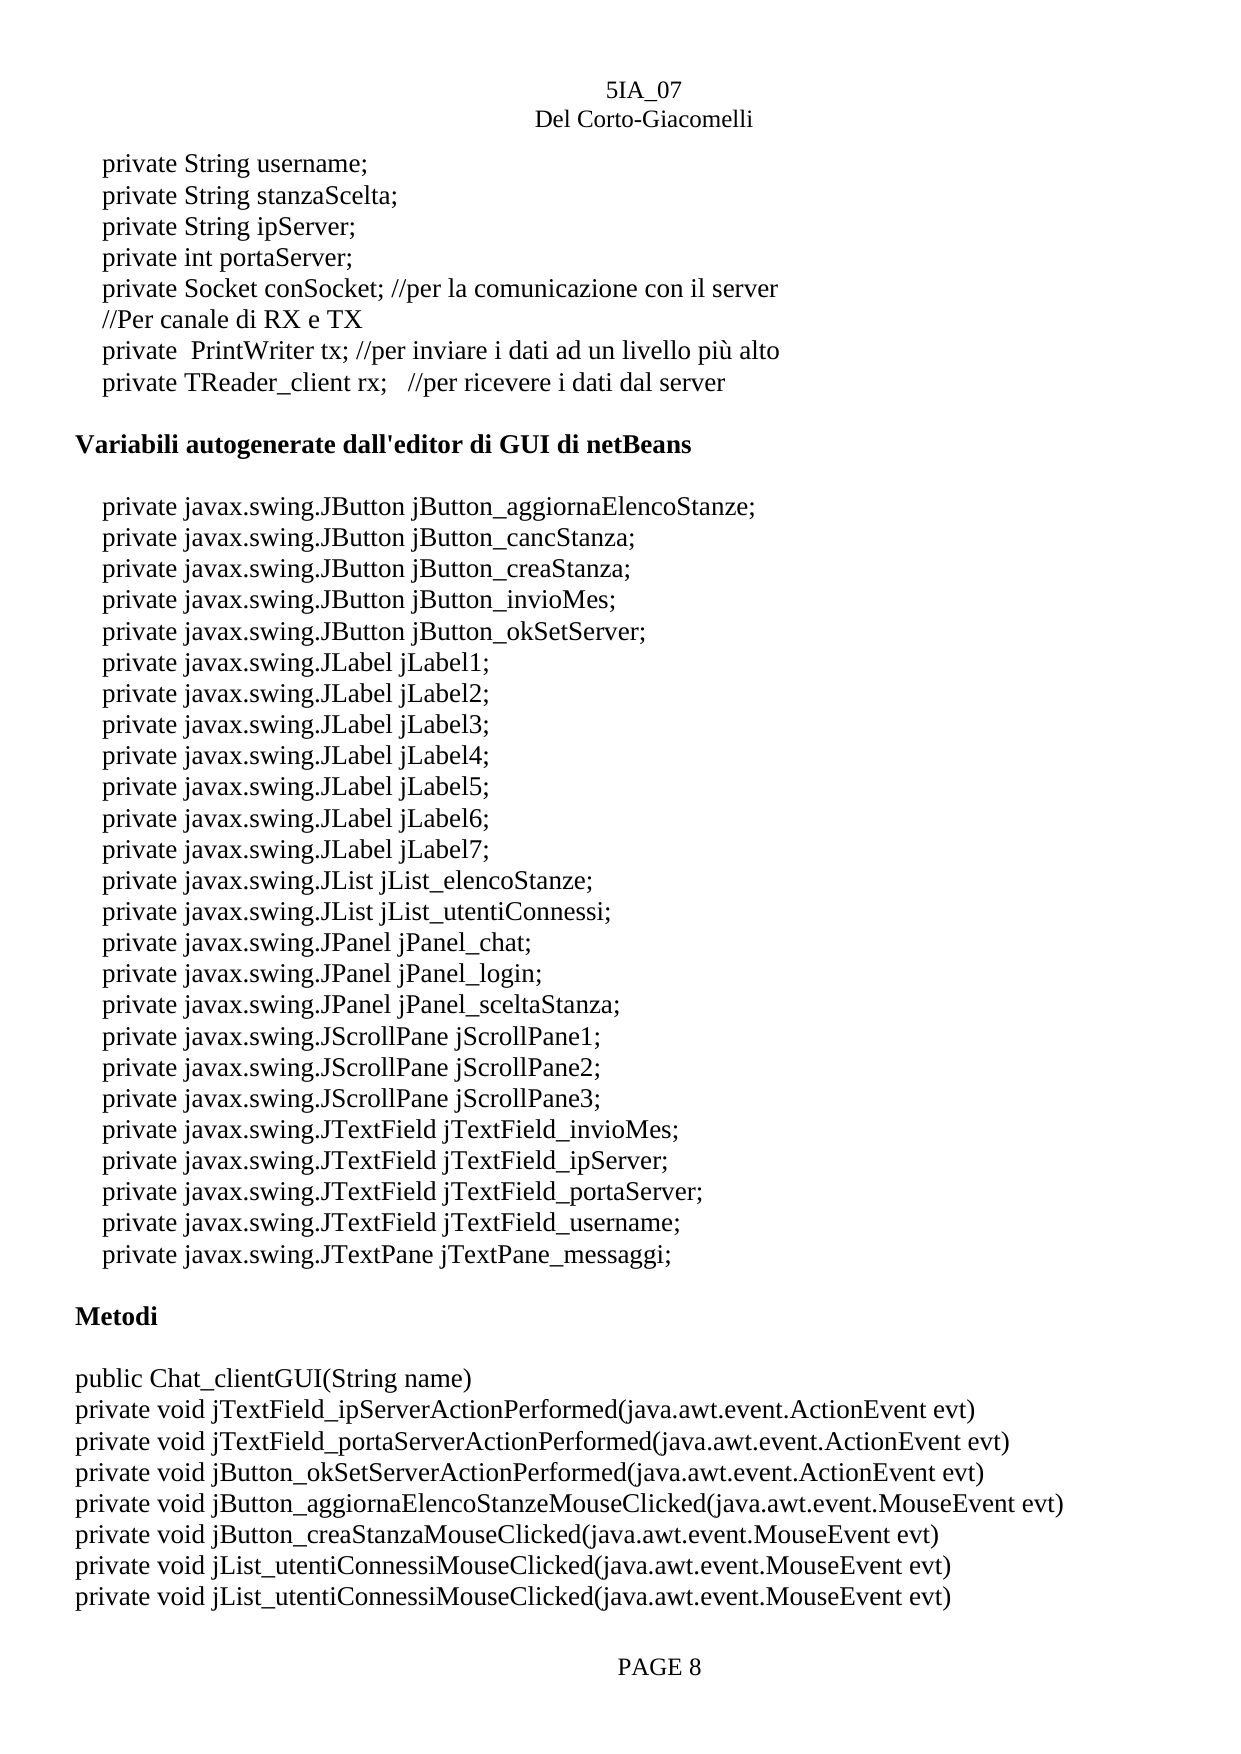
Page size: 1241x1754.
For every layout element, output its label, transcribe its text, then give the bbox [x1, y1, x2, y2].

text private javax.swing.JPanel jPanel_chat; [75, 926, 1162, 957]
text private String username; [75, 148, 1162, 179]
text private TReader_client rx; //per ricevere i dati dal server [75, 366, 1162, 397]
text private javax.swing.JButton jButton_cancStanza; [75, 521, 1162, 552]
text private javax.swing.JLabel jLabel3; [75, 708, 1162, 739]
text private String stanzaScelta; [75, 179, 1162, 210]
text private javax.swing.JScrollPane jScrollPane3; [75, 1082, 1162, 1113]
text Variabili autogenerate dall'editor di GUI di netBeans [75, 428, 1162, 459]
text private Socket conSocket; //per la comunicazione con il server [75, 272, 1162, 303]
text private javax.swing.JButton jButton_invioMes; [75, 584, 1162, 615]
text Metodi [75, 1300, 1162, 1331]
text private void jTextField_ipServerActionPerformed(java.awt.event.ActionEvent evt) [75, 1393, 1162, 1424]
text //Per canale di RX e TX [75, 303, 1162, 334]
text private void jList_utentiConnessiMouseClicked(java.awt.event.MouseEvent evt) [75, 1549, 1162, 1580]
text private javax.swing.JLabel jLabel6; [75, 802, 1162, 833]
text private javax.swing.JTextField jTextField_invioMes; [75, 1113, 1162, 1144]
text private PrintWriter tx; //per inviare i dati ad un livello più alto [75, 334, 1162, 366]
text private javax.swing.JList jList_utentiConnessi; [75, 895, 1162, 926]
text private javax.swing.JTextField jTextField_username; [75, 1207, 1162, 1238]
text private javax.swing.JButton jButton_aggiornaElencoStanze; [75, 490, 1162, 521]
text private javax.swing.JButton jButton_creaStanza; [75, 552, 1162, 584]
text private javax.swing.JList jList_elencoStanze; [75, 864, 1162, 895]
text private void jButton_creaStanzaMouseClicked(java.awt.event.MouseEvent evt) [75, 1518, 1162, 1549]
text private javax.swing.JPanel jPanel_sceltaStanza; [75, 988, 1162, 1020]
text private javax.swing.JLabel jLabel1; [75, 646, 1162, 677]
text private javax.swing.JTextField jTextField_portaServer; [75, 1175, 1162, 1207]
text private javax.swing.JLabel jLabel2; [75, 677, 1162, 708]
text private javax.swing.JLabel jLabel7; [75, 833, 1162, 864]
text private void jButton_okSetServerActionPerformed(java.awt.event.ActionEvent evt) [75, 1456, 1162, 1487]
text private javax.swing.JScrollPane jScrollPane2; [75, 1051, 1162, 1082]
text private javax.swing.JLabel jLabel5; [75, 771, 1162, 802]
text public Chat_clientGUI(String name) [75, 1362, 1162, 1393]
text private javax.swing.JScrollPane jScrollPane1; [75, 1020, 1162, 1051]
text private javax.swing.JPanel jPanel_login; [75, 957, 1162, 988]
text private String ipServer; [75, 210, 1162, 241]
text private javax.swing.JLabel jLabel4; [75, 739, 1162, 771]
text private void jButton_aggiornaElencoStanzeMouseClicked(java.awt.event.MouseEvent evt) [75, 1487, 1162, 1518]
text private javax.swing.JTextField jTextField_ipServer; [75, 1144, 1162, 1175]
text private void jTextField_portaServerActionPerformed(java.awt.event.ActionEvent evt) [75, 1424, 1162, 1456]
text private javax.swing.JTextPane jTextPane_messaggi; [75, 1238, 1162, 1269]
text private void jList_utentiConnessiMouseClicked(java.awt.event.MouseEvent evt) [75, 1580, 1162, 1611]
text private int portaServer; [75, 241, 1162, 272]
text private javax.swing.JButton jButton_okSetServer; [75, 615, 1162, 646]
